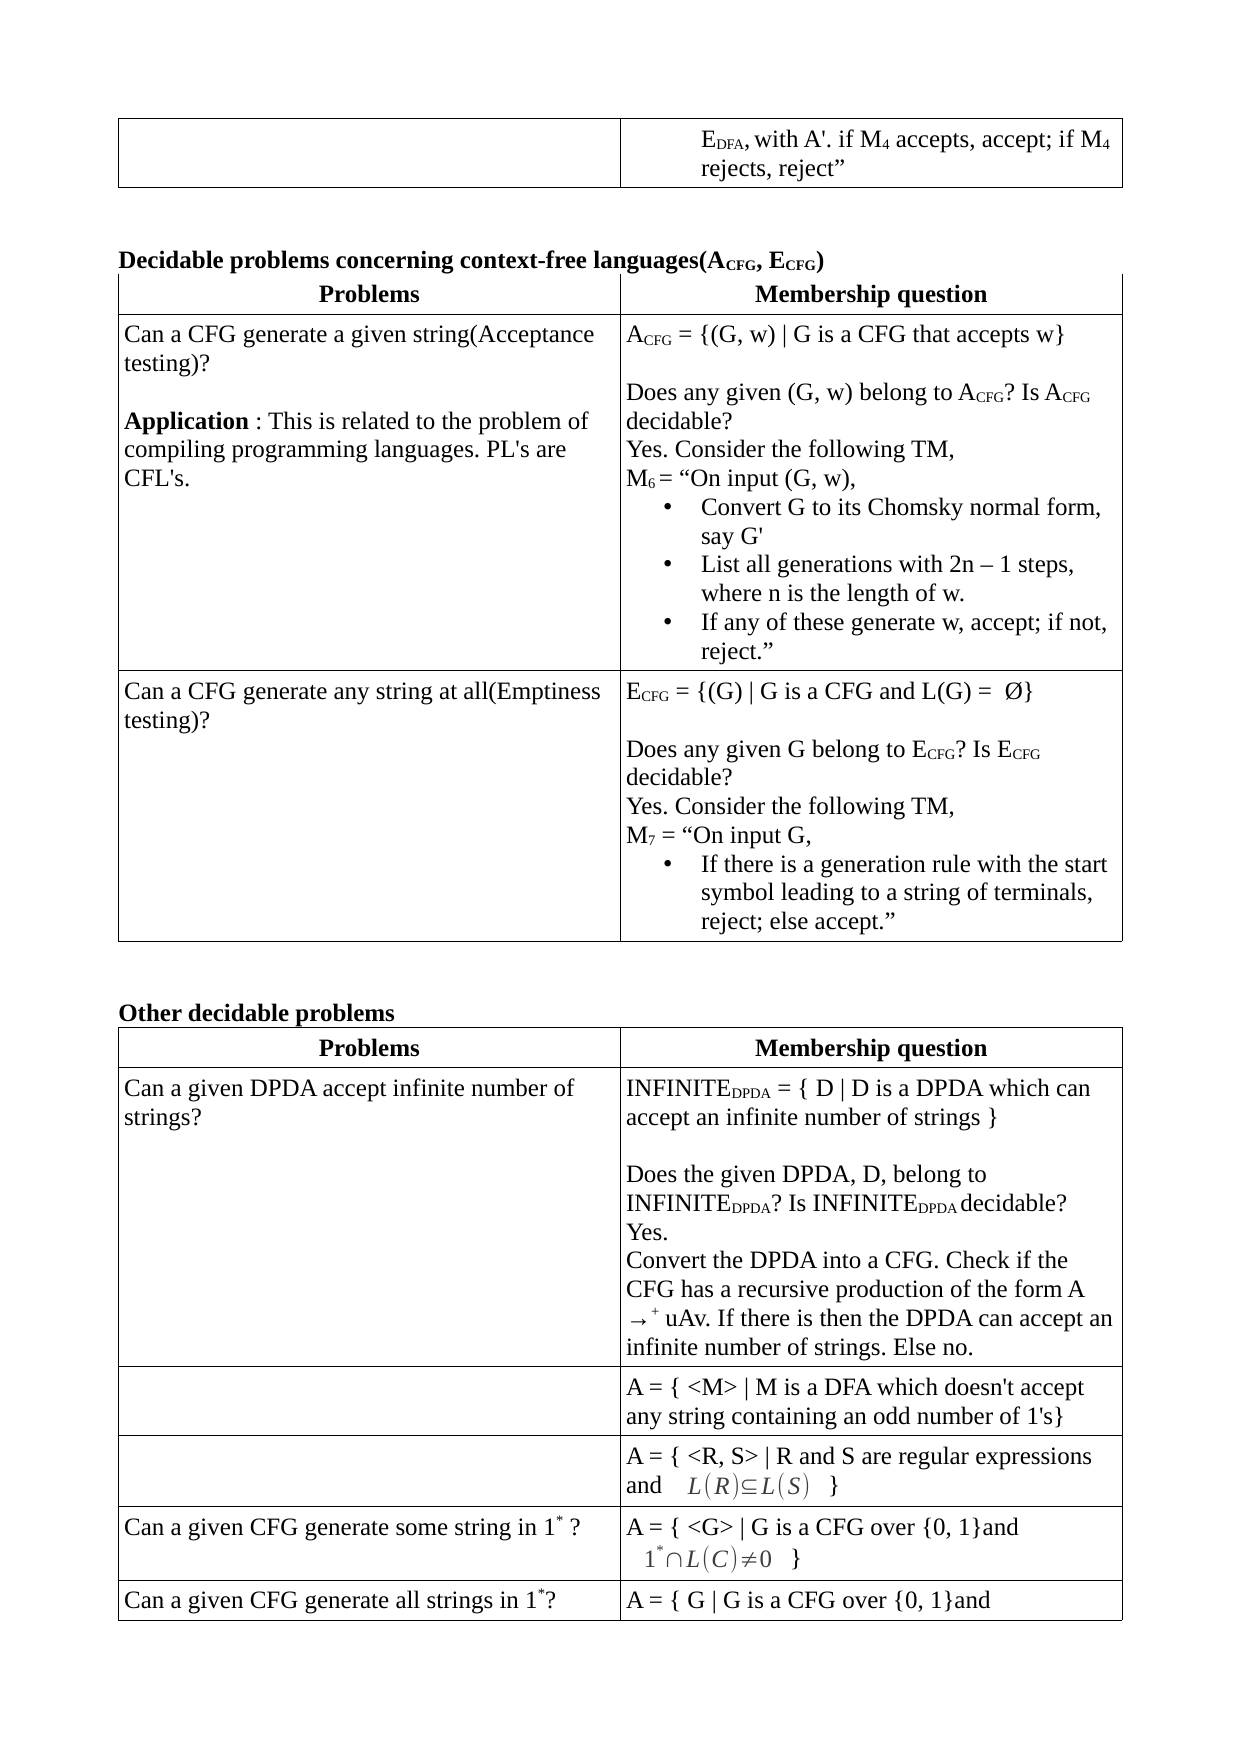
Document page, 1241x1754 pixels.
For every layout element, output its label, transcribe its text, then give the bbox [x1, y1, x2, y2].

table_cell A = { <G> | G is a CFG over {0, 1}and } [621, 1507, 1122, 1579]
table_cell ECFG = {(G) | G is a CFG and L(G) = Ø} Does any given G belong to ECFG? Is ECFG decidable? Yes. Consider the following TM, M7 = “On input G, If there is a generation rule with the start symbol leading to a string of terminals, reject; else accept.” [621, 671, 1122, 941]
table_cell A = { <M> | M is a DFA which doesn't accept any string containing an odd number of 1's} [621, 1367, 1122, 1435]
table_cell ACFG = {(G, w) | G is a CFG that accepts w} Does any given (G, w) belong to ACFG? Is ACFG decidable? Yes. Consider the following TM, M6 = “On input (G, w), Convert G to its Chomsky normal form, say G' List all generations with 2n – 1 steps, where n is the length of w. If any of these generate w, accept; if not, reject.” [621, 315, 1122, 670]
text Other decidable problems [118, 998, 1122, 1027]
table_cell INFINITEDPDA = { D | D is a DPDA which can accept an infinite number of strings } Does the given DPDA, D, belong to INFINITEDPDA? Is INFINITEDPDA decidable? Yes. Convert the DPDA into a CFG. Check if the CFG has a recursive production of the form A →+ uAv. If there is then the DPDA can accept an infinite number of strings. Else no. [621, 1068, 1122, 1366]
table_cell Can a given CFG generate some string in 1* ? [119, 1507, 620, 1579]
text Decidable problems concerning context-free languages(ACFG, ECFG) [118, 245, 1122, 273]
table_cell Can a CFG generate a given string(Acceptance testing)? Application : This is related to the problem of compiling programming languages. PL's are CFL's. [119, 315, 620, 670]
table_cell [119, 1367, 620, 1435]
table_cell EDFA, with A'. if M4 accepts, accept; if M4 rejects, reject” [621, 119, 1122, 187]
table_cell Can a CFG generate any string at all(Emptiness testing)? [119, 671, 620, 941]
table_header Problems [119, 1028, 620, 1067]
table_cell Can a given DPDA accept infinite number of strings? [119, 1068, 620, 1366]
table_cell A = { <R, S> | R and S are regular expressions and } [621, 1436, 1122, 1506]
table_header Membership question [621, 274, 1122, 314]
table_cell [119, 119, 620, 187]
table_cell [119, 1436, 620, 1506]
table_cell A = { G | G is a CFG over {0, 1}and } [621, 1581, 1122, 1620]
table_cell Can a given CFG generate all strings in 1*? [119, 1581, 620, 1620]
table_header Membership question [621, 1028, 1122, 1067]
table_header Problems [119, 274, 620, 314]
